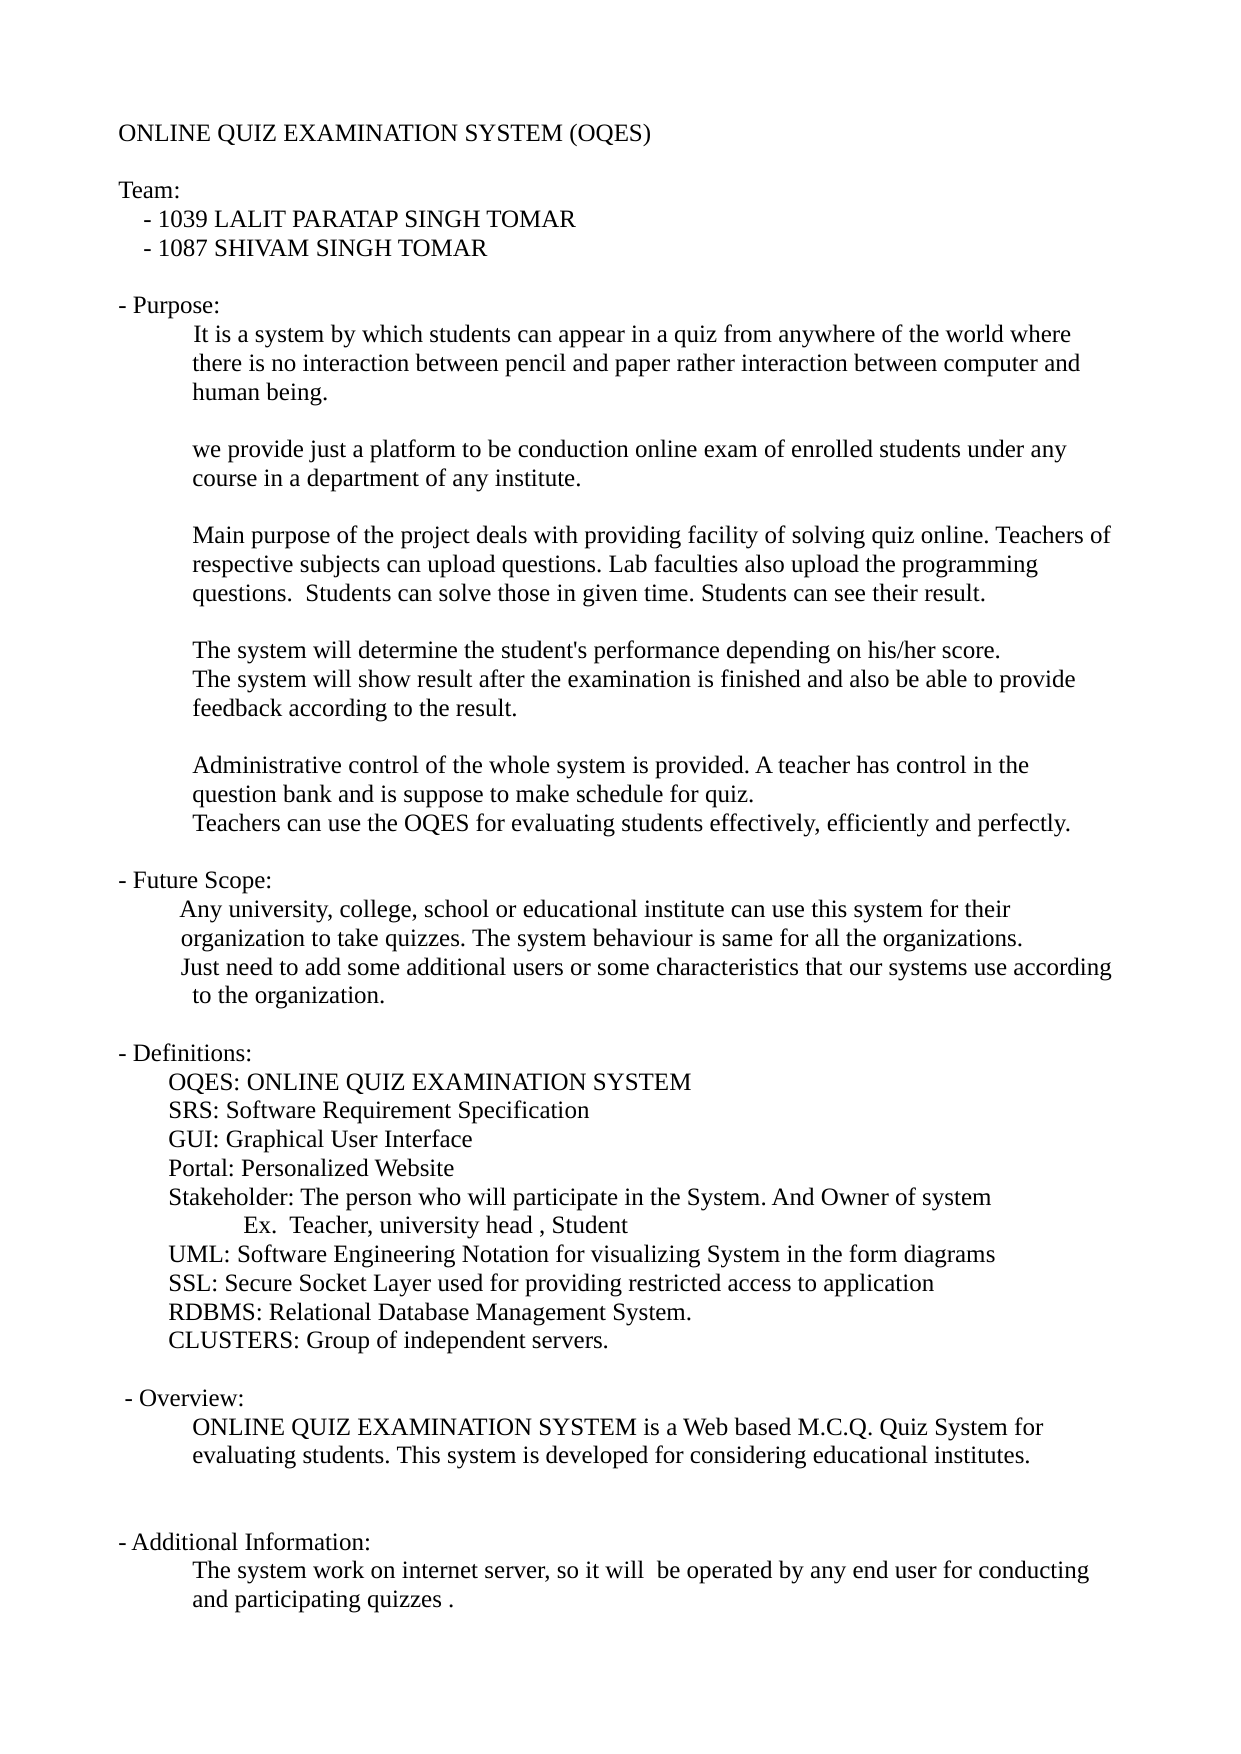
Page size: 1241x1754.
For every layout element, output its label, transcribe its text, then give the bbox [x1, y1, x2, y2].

text Ex. Teacher, university head , Student [118, 1211, 1122, 1239]
text Administrative control of the whole system is provided. A teacher has control in the [118, 751, 1122, 779]
text questions. Students can solve those in given time. Students can see their result. [118, 578, 1122, 607]
text Main purpose of the project deals with providing facility of solving quiz online. Teachers of [118, 521, 1122, 549]
text - Future Scope: [118, 866, 1122, 894]
text ONLINE QUIZ EXAMINATION SYSTEM is a Web based M.C.Q. Quiz System for evaluating students. This system is developed for considering educational institutes. [118, 1412, 1122, 1469]
text course in a department of any institute. [118, 463, 1122, 492]
text SSL: Secure Socket Layer used for providing restricted access to application [118, 1268, 1122, 1297]
text UML: Software Engineering Notation for visualizing System in the form diagrams [118, 1239, 1122, 1268]
text there is no interaction between pencil and paper rather interaction between computer and [118, 348, 1122, 377]
text organization to take quizzes. The system behaviour is same for all the organizations. [118, 923, 1122, 952]
text - Overview: [118, 1383, 1122, 1412]
text Team: [118, 176, 1122, 204]
text we provide just a platform to be conduction online exam of enrolled students under any [118, 434, 1122, 463]
text question bank and is suppose to make schedule for quiz. [118, 779, 1122, 808]
text OQES: ONLINE QUIZ EXAMINATION SYSTEM [118, 1067, 1122, 1096]
text respective subjects can upload questions. Lab faculties also upload the programming [118, 549, 1122, 578]
text feedback according to the result. [118, 693, 1122, 722]
text Just need to add some additional users or some characteristics that our systems use according to the organization. [118, 952, 1122, 1009]
text - Definitions: [118, 1038, 1122, 1067]
text GUI: Graphical User Interface [118, 1124, 1122, 1153]
text The system will determine the student's performance depending on his/her score. [118, 636, 1122, 664]
text - Additional Information: [118, 1527, 1122, 1556]
text It is a system by which students can appear in a quiz from anywhere of the world where [118, 319, 1122, 348]
text - 1087 SHIVAM SINGH TOMAR [118, 233, 1122, 262]
text RDBMS: Relational Database Management System. [118, 1297, 1122, 1326]
text - 1039 LALIT PARATAP SINGH TOMAR [118, 204, 1122, 233]
text The system work on internet server, so it will be operated by any end user for conducting and participating quizzes . [118, 1556, 1122, 1613]
text ONLINE QUIZ EXAMINATION SYSTEM (OQES) [118, 118, 1122, 147]
text CLUSTERS: Group of independent servers. [118, 1326, 1122, 1354]
text Stakeholder: The person who will participate in the System. And Owner of system [118, 1182, 1122, 1211]
text human being. [118, 377, 1122, 406]
text SRS: Software Requirement Specification [118, 1096, 1122, 1124]
text Any university, college, school or educational institute can use this system for their [118, 894, 1122, 923]
text Portal: Personalized Website [118, 1153, 1122, 1182]
text Teachers can use the OQES for evaluating students effectively, efficiently and perfectly. [118, 808, 1122, 837]
text The system will show result after the examination is finished and also be able to provide [118, 664, 1122, 693]
text - Purpose: [118, 291, 1122, 319]
